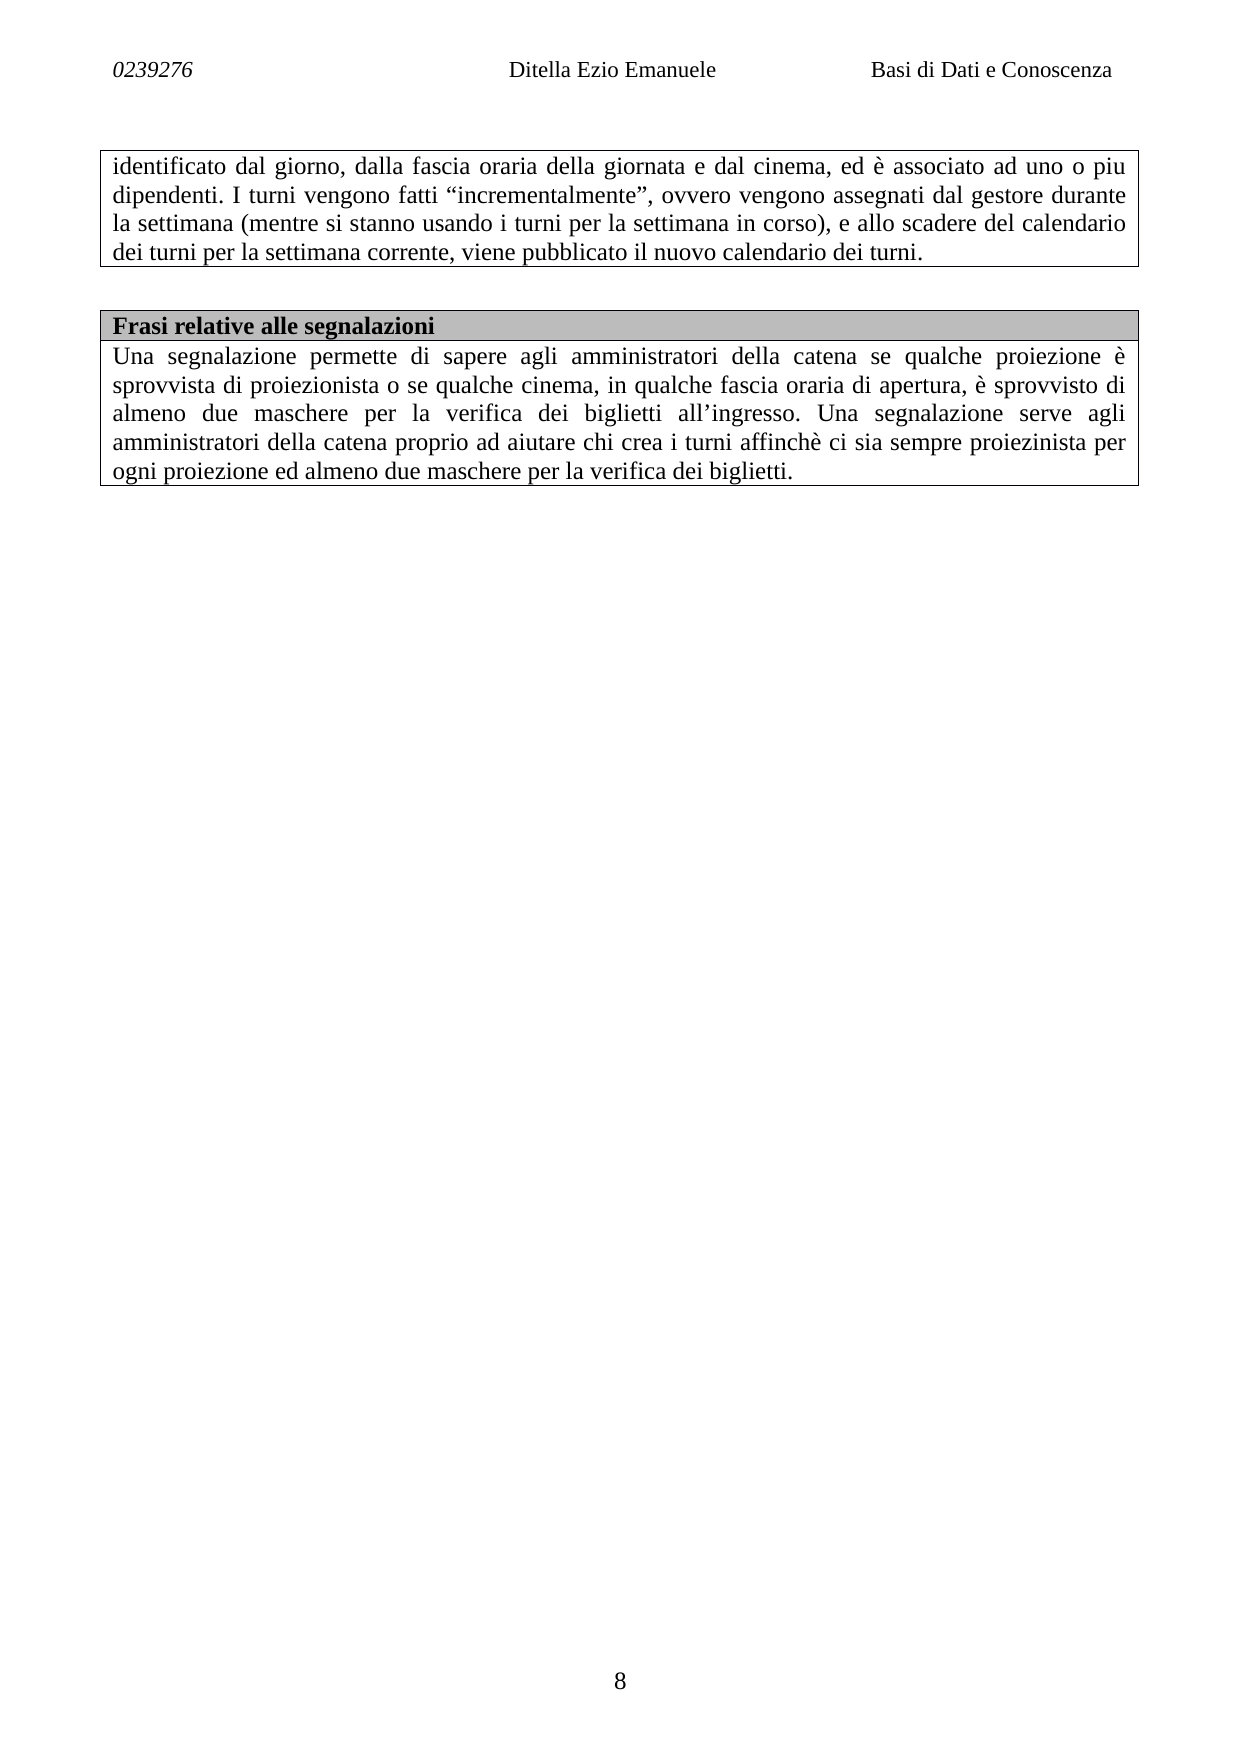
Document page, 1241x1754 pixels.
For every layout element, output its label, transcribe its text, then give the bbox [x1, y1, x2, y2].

table_cell identificato dal giorno, dalla fascia oraria della giornata e dal cinema, ed è associato ad uno o piu dipendenti. I turni vengono fatti “incrementalmente”, ovvero vengono assegnati dal gestore durante la settimana (mentre si stanno usando i turni per la settimana in corso), e allo scadere del calendario dei turni per la settimana corrente, viene pubblicato il nuovo calendario dei turni. [101, 151, 1138, 266]
table_cell Una segnalazione permette di sapere agli amministratori della catena se qualche proiezione è sprovvista di proiezionista o se qualche cinema, in qualche fascia oraria di apertura, è sprovvisto di almeno due maschere per la verifica dei biglietti all’ingresso. Una segnalazione serve agli amministratori della catena proprio ad aiutare chi crea i turni affinchè ci sia sempre proiezinista per ogni proiezione ed almeno due maschere per la verifica dei biglietti. [101, 341, 1138, 485]
table_header Frasi relative alle segnalazioni [101, 311, 1138, 340]
